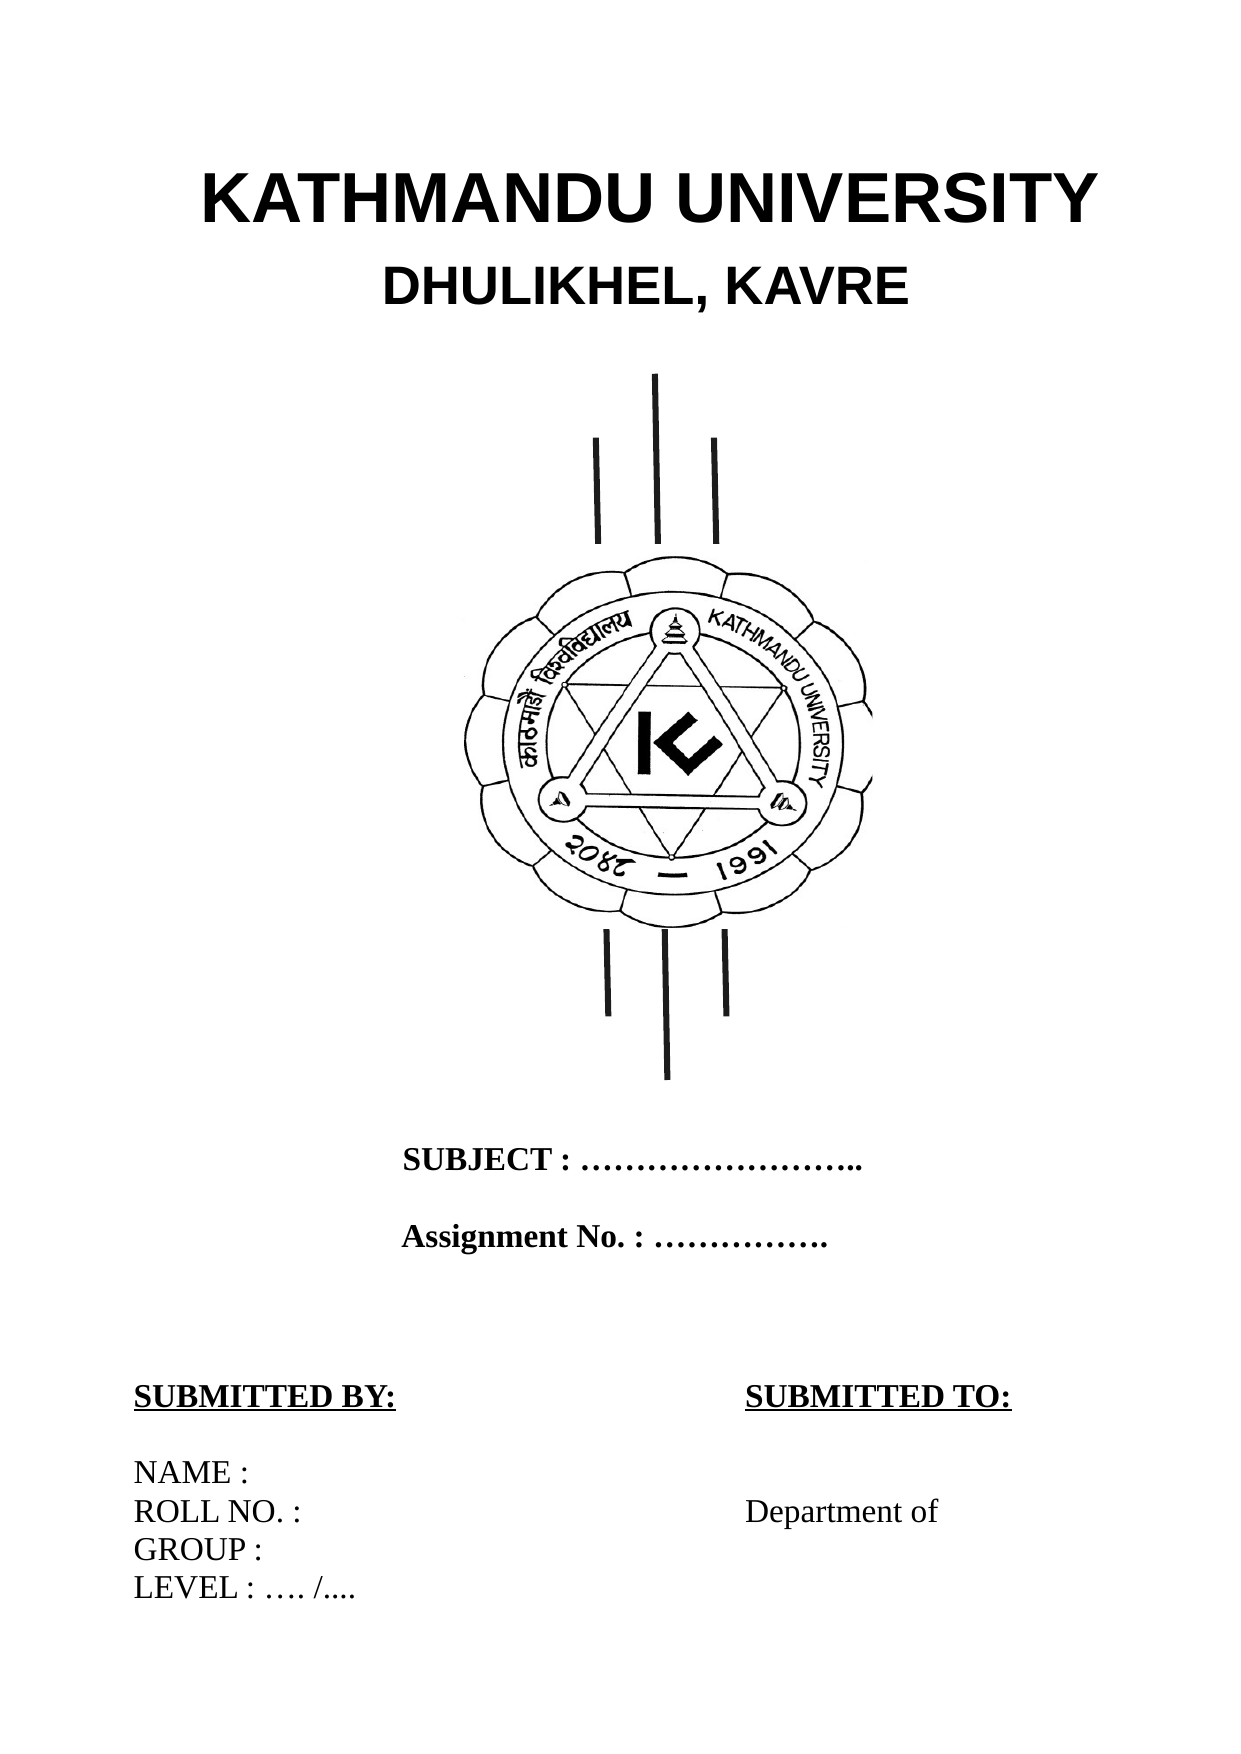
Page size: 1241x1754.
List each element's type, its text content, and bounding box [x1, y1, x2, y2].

text KATHMANDU UNIVERSITY [105, 75, 1195, 238]
text DHULIKHEL, KAVRE [77, 238, 1195, 319]
picture [456, 544, 873, 929]
